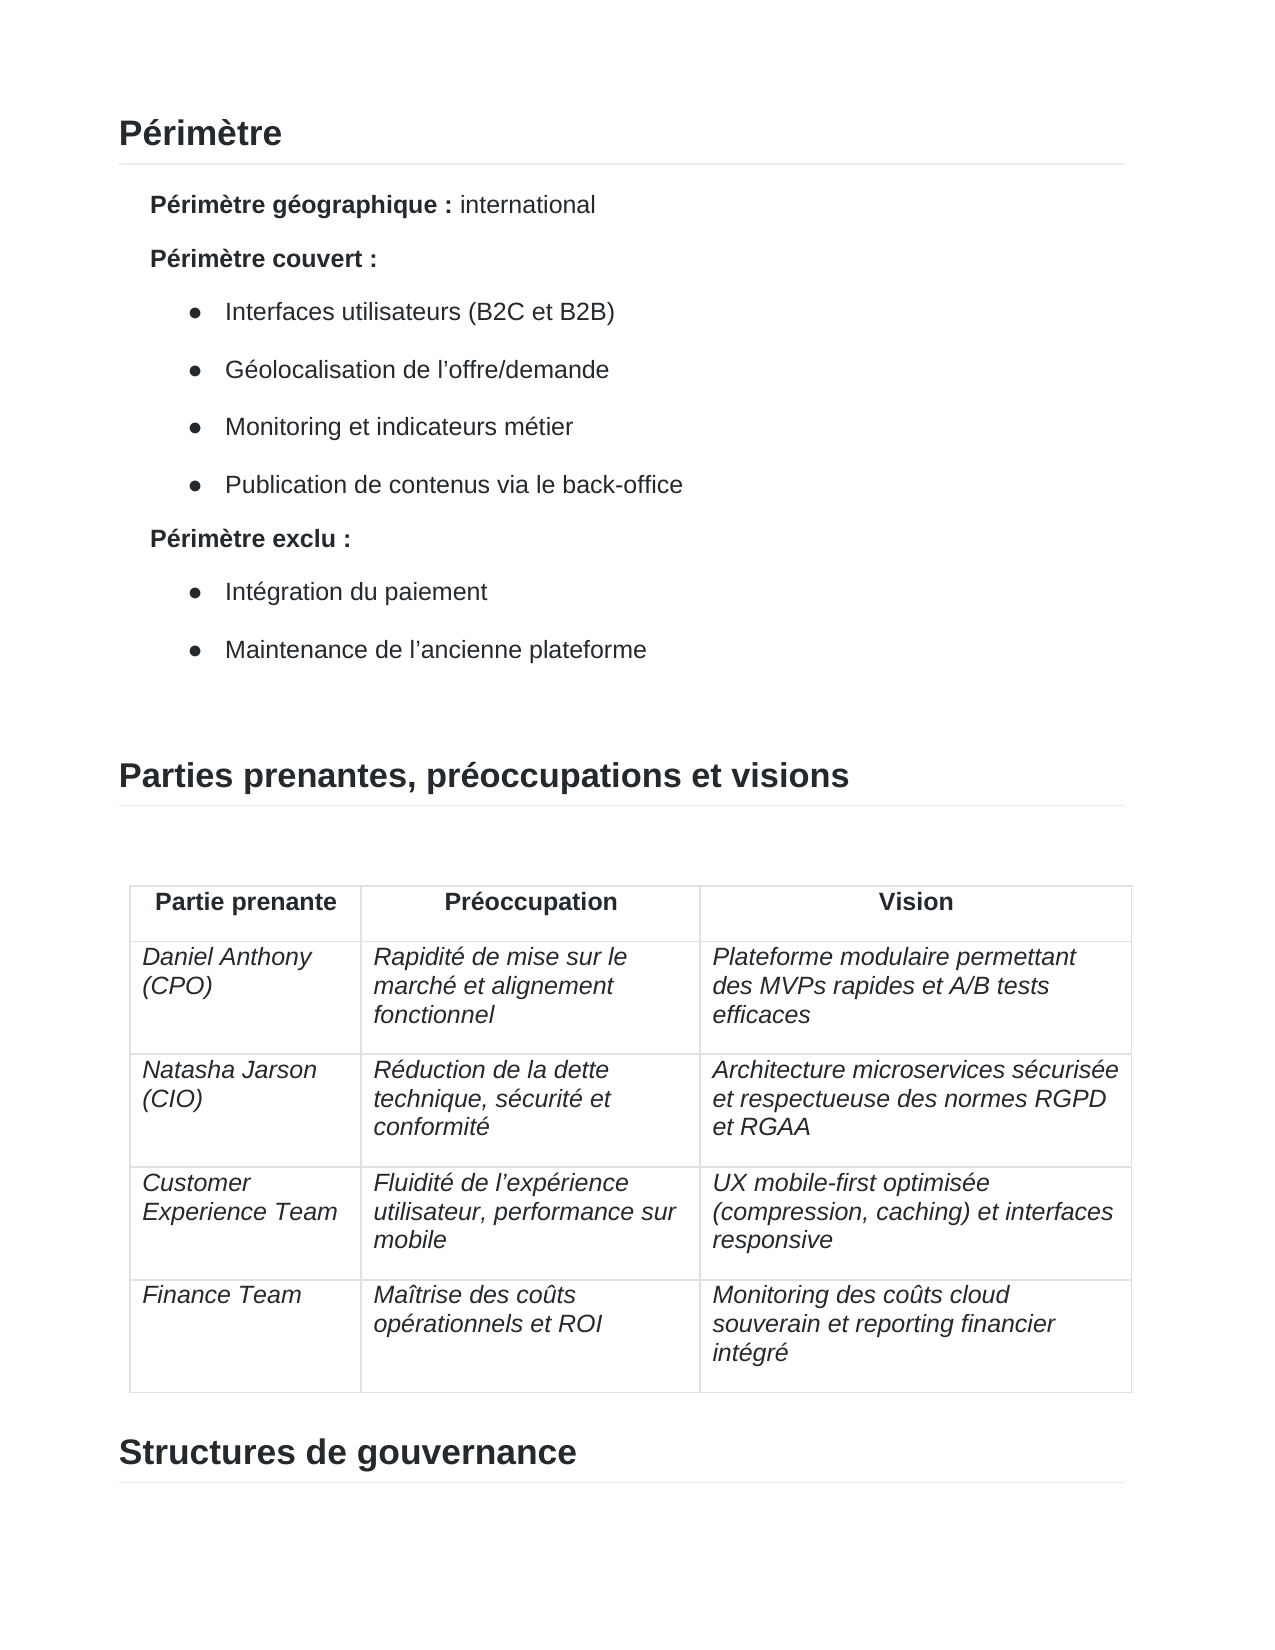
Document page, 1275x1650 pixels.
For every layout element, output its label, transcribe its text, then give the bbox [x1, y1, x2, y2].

table_cell Fluidité de l’expérience utilisateur, performance sur mobile [362, 1168, 699, 1279]
list Monitoring et indicateurs métier [187, 412, 1125, 470]
list Maintenance de l’ancienne plateforme [187, 635, 1125, 664]
table_cell Maîtrise des coûts opérationnels et ROI [362, 1281, 699, 1392]
table_cell Monitoring des coûts cloud souverain et reporting financier intégré [701, 1281, 1131, 1392]
table_cell Réduction de la dette technique, sécurité et conformité [362, 1055, 699, 1166]
list Interfaces utilisateurs (B2C et B2B) [187, 297, 1125, 355]
list Intégration du paiement [187, 577, 1125, 635]
list Publication de contenus via le back-office [187, 470, 1125, 499]
table_cell Natasha Jarson (CIO) [131, 1055, 360, 1166]
subtitle Parties prenantes, préoccupations et visions [119, 755, 1125, 805]
table_cell UX mobile-first optimisée (compression, caching) et interfaces responsive [701, 1168, 1131, 1279]
table_cell Customer Experience Team [131, 1168, 360, 1279]
table_cell Rapidité de mise sur le marché et alignement fonctionnel [362, 942, 699, 1053]
table_cell Daniel Anthony (CPO) [131, 942, 360, 1053]
table_header Vision [701, 887, 1131, 941]
text Périmètre couvert : [150, 244, 1125, 272]
subtitle Structures de gouvernance [119, 1431, 1125, 1482]
table_cell Architecture microservices sécurisée et respectueuse des normes RGPD et RGAA [701, 1055, 1131, 1166]
text Périmètre géographique : international [150, 190, 1125, 219]
subtitle Périmètre [119, 112, 1125, 163]
list Géolocalisation de l’offre/demande [187, 355, 1125, 412]
table_cell Plateforme modulaire permettant des MVPs rapides et A/B tests efficaces [701, 942, 1131, 1053]
text Périmètre exclu : [150, 524, 1125, 552]
table_cell Finance Team [131, 1281, 360, 1392]
table_header Partie prenante [131, 887, 360, 941]
table_header Préoccupation [362, 887, 699, 941]
